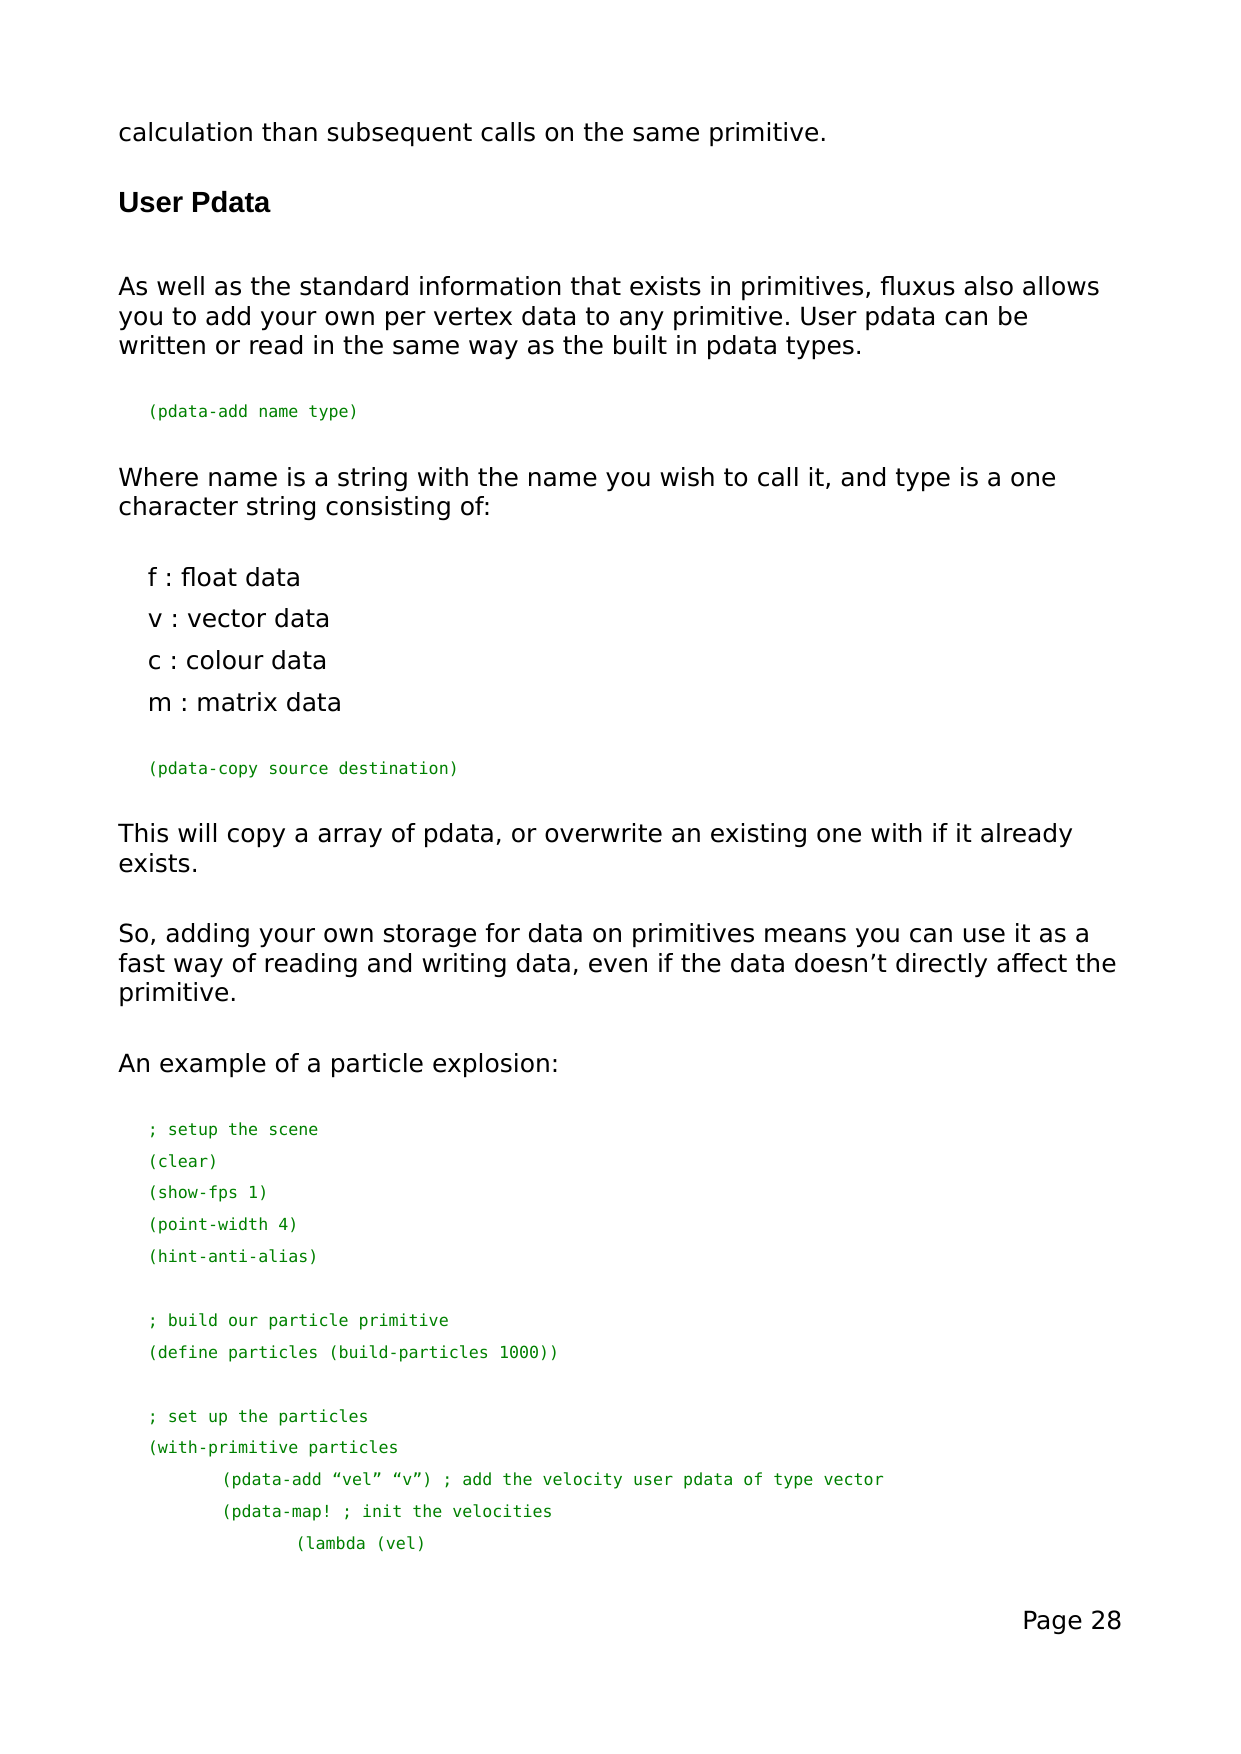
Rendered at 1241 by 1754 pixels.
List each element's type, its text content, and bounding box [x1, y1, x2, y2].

text (define particles (build-particles 1000)) [148, 1343, 1122, 1362]
text So, adding your own storage for data on primitives means you can use it as a fast way of reading and writing data, even if the data doesn’t directly affect the primitive. [118, 919, 1122, 1007]
text (pdata-add “vel” “v”) ; add the velocity user pdata of type vector [148, 1470, 1122, 1489]
text c : colour data [148, 646, 1122, 675]
text (show-fps 1) [148, 1183, 1122, 1203]
text (hint-anti-alias) [148, 1247, 1122, 1266]
text This will copy a array of pdata, or overwrite an existing one with if it already exists. [118, 819, 1122, 878]
text (pdata-map! ; init the velocities [148, 1502, 1122, 1521]
subtitle User Pdata [118, 185, 1122, 218]
text ; build our particle primitive [148, 1311, 1122, 1330]
text v : vector data [148, 604, 1122, 633]
text (lambda (vel) [148, 1534, 1122, 1553]
text f : float data [148, 563, 1122, 592]
text m : matrix data [148, 688, 1122, 717]
text (with-primitive particles [148, 1438, 1122, 1458]
text ; set up the particles [148, 1406, 1122, 1426]
text ; setup the scene [148, 1119, 1122, 1139]
text An example of a particle explosion: [118, 1049, 1122, 1078]
text Where name is a string with the name you wish to call it, and type is a one character string consisting of: [118, 463, 1122, 521]
text (point-width 4) [148, 1215, 1122, 1234]
text (clear) [148, 1151, 1122, 1171]
text As well as the standard information that exists in primitives, fluxus also allows you to add your own per vertex data to any primitive. User pdata can be written or read in the same way as the built in pdata types. [118, 272, 1122, 360]
text (pdata-add name type) [148, 402, 1122, 421]
text calculation than subsequent calls on the same primitive. [118, 118, 1122, 147]
text (pdata-copy source destination) [148, 758, 1122, 778]
